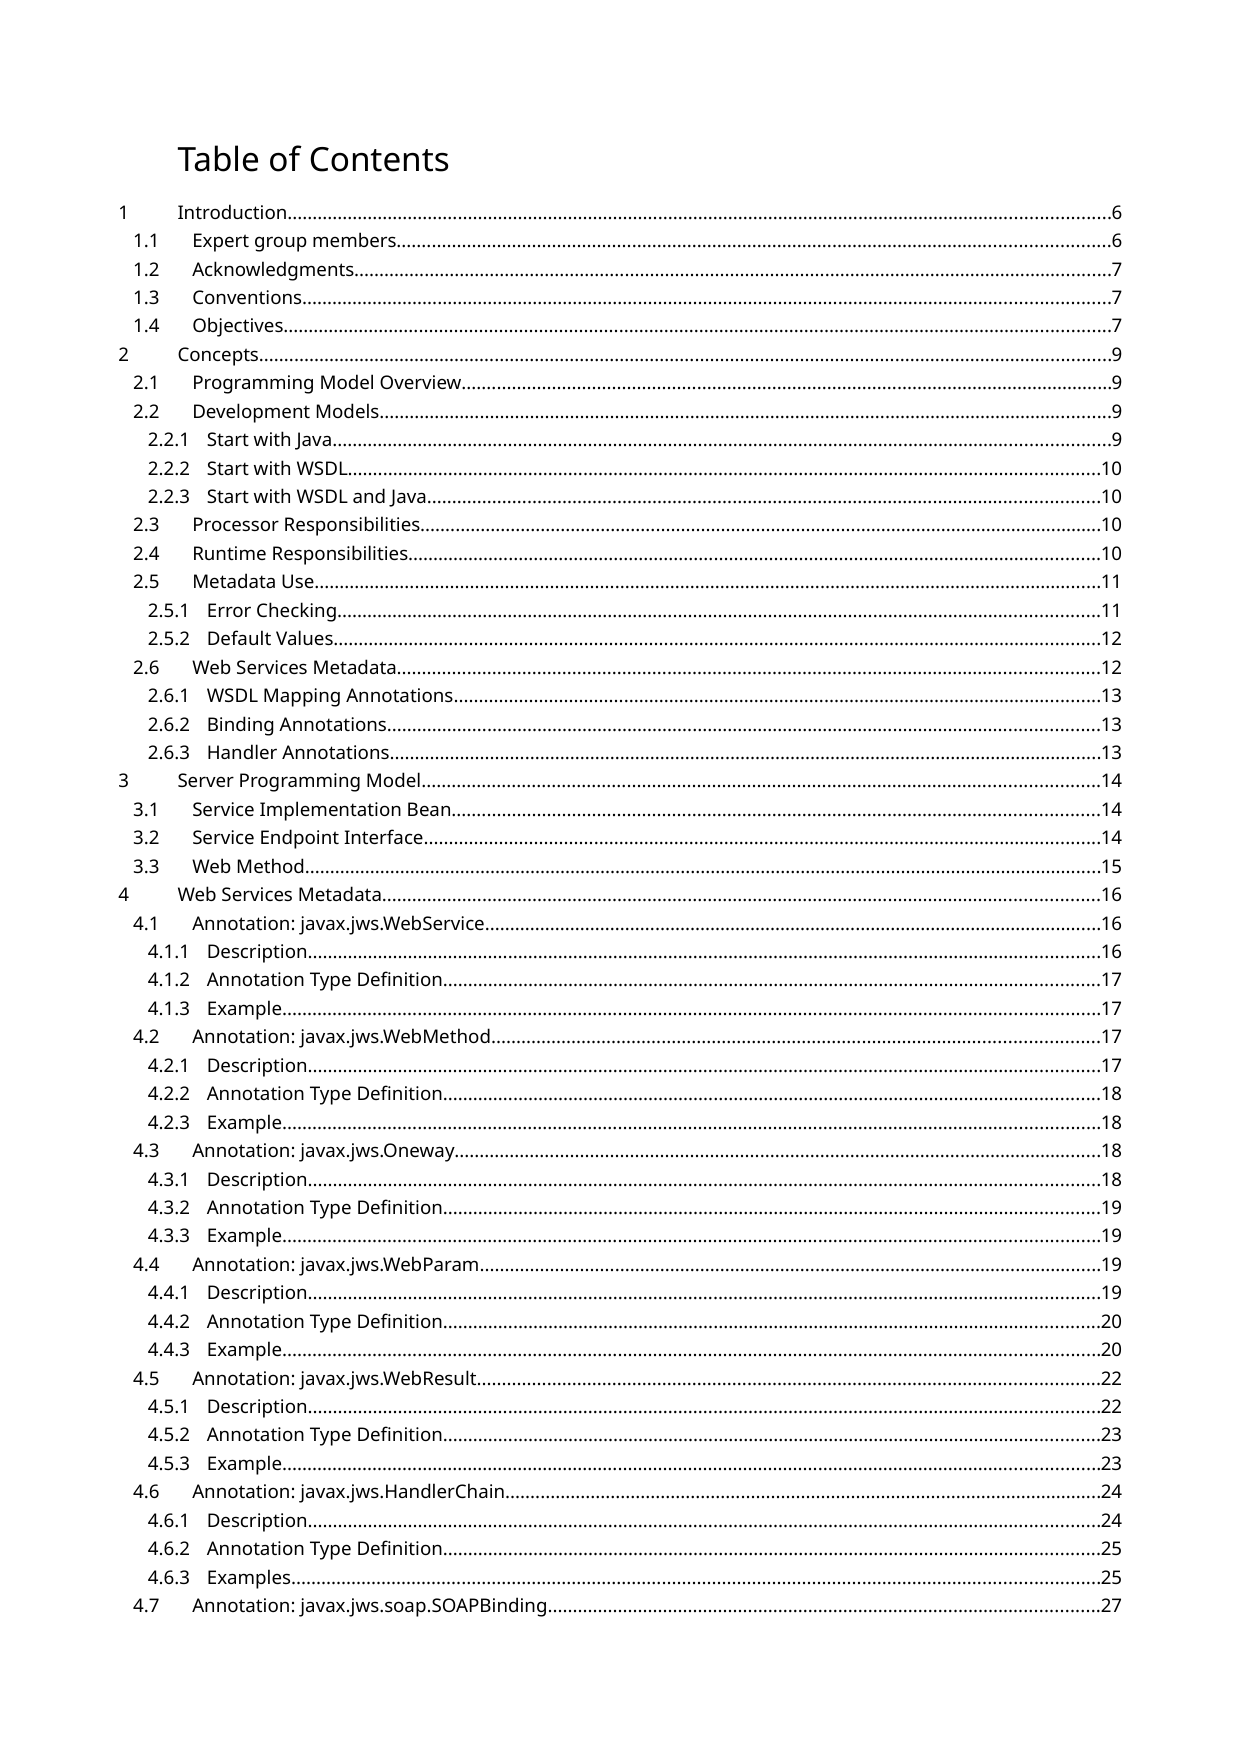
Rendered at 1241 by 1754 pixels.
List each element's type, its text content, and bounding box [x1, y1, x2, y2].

text 4.1.2 Annotation Type Definition 17 [148, 967, 1122, 992]
text 4.6.2 Annotation Type Definition 25 [148, 1536, 1122, 1561]
text 4.5.1 Description 22 [148, 1393, 1122, 1419]
text 2.5 Metadata Use 11 [133, 569, 1122, 594]
text 4.3 Annotation: javax.jws.Oneway 18 [133, 1137, 1122, 1163]
text 1.2 Acknowledgments 7 [133, 256, 1122, 281]
text 4.3.1 Description 18 [148, 1166, 1122, 1191]
text 4.5.3 Example 23 [148, 1450, 1122, 1476]
text 4.4.1 Description 19 [148, 1279, 1122, 1305]
text 1.3 Conventions 7 [133, 284, 1122, 310]
text 1 Introduction 6 [118, 199, 1122, 224]
text 3 Server Programming Model 14 [118, 768, 1122, 793]
text 4.4.3 Example 20 [148, 1336, 1122, 1362]
text 3.1 Service Implementation Bean 14 [133, 796, 1122, 822]
text 4.1 Annotation: javax.jws.WebService 16 [133, 910, 1122, 935]
text 2.2.2 Start with WSDL 10 [148, 455, 1122, 480]
text 4.2.3 Example 18 [148, 1109, 1122, 1134]
text 4.6 Annotation: javax.jws.HandlerChain 24 [133, 1479, 1122, 1504]
text 4.3.3 Example 19 [148, 1223, 1122, 1248]
text 4.6.1 Description 24 [148, 1507, 1122, 1533]
text 2.6 Web Services Metadata 12 [133, 654, 1122, 679]
text 4.5 Annotation: javax.jws.WebResult 22 [133, 1365, 1122, 1390]
text 4.4 Annotation: javax.jws.WebParam 19 [133, 1251, 1122, 1277]
text 4 Web Services Metadata 16 [118, 881, 1122, 907]
text 4.2.1 Description 17 [148, 1052, 1122, 1078]
text 2.5.1 Error Checking 11 [148, 597, 1122, 623]
text 2.6.3 Handler Annotations 13 [148, 739, 1122, 765]
text 4.1.3 Example 17 [148, 995, 1122, 1021]
text 1.4 Objectives 7 [133, 313, 1122, 338]
text 4.3.2 Annotation Type Definition 19 [148, 1194, 1122, 1220]
text 2.2.3 Start with WSDL and Java 10 [148, 483, 1122, 509]
text 4.2.2 Annotation Type Definition 18 [148, 1081, 1122, 1106]
text 2.5.2 Default Values 12 [148, 626, 1122, 651]
text 2 Concepts 9 [118, 341, 1122, 367]
text 4.1.1 Description 16 [148, 938, 1122, 964]
text 4.5.2 Annotation Type Definition 23 [148, 1422, 1122, 1447]
text 1.1 Expert group members 6 [133, 227, 1122, 253]
text 4.6.3 Examples 25 [148, 1564, 1122, 1589]
text 2.4 Runtime Responsibilities 10 [133, 540, 1122, 566]
text 2.1 Programming Model Overview 9 [133, 369, 1122, 395]
text 2.3 Processor Responsibilities 10 [133, 512, 1122, 537]
text 2.2.1 Start with Java 9 [148, 426, 1122, 452]
text 4.7 Annotation: javax.jws.soap.SOAPBinding 27 [133, 1592, 1122, 1618]
text 2.6.2 Binding Annotations 13 [148, 711, 1122, 736]
text 2.6.1 WSDL Mapping Annotations 13 [148, 682, 1122, 708]
text 2.2 Development Models 9 [133, 398, 1122, 423]
text 4.4.2 Annotation Type Definition 20 [148, 1308, 1122, 1333]
text Table of Contents [177, 136, 1122, 181]
text 4.2 Annotation: javax.jws.WebMethod 17 [133, 1024, 1122, 1049]
text 3.3 Web Method 15 [133, 853, 1122, 878]
text 3.2 Service Endpoint Interface 14 [133, 824, 1122, 850]
